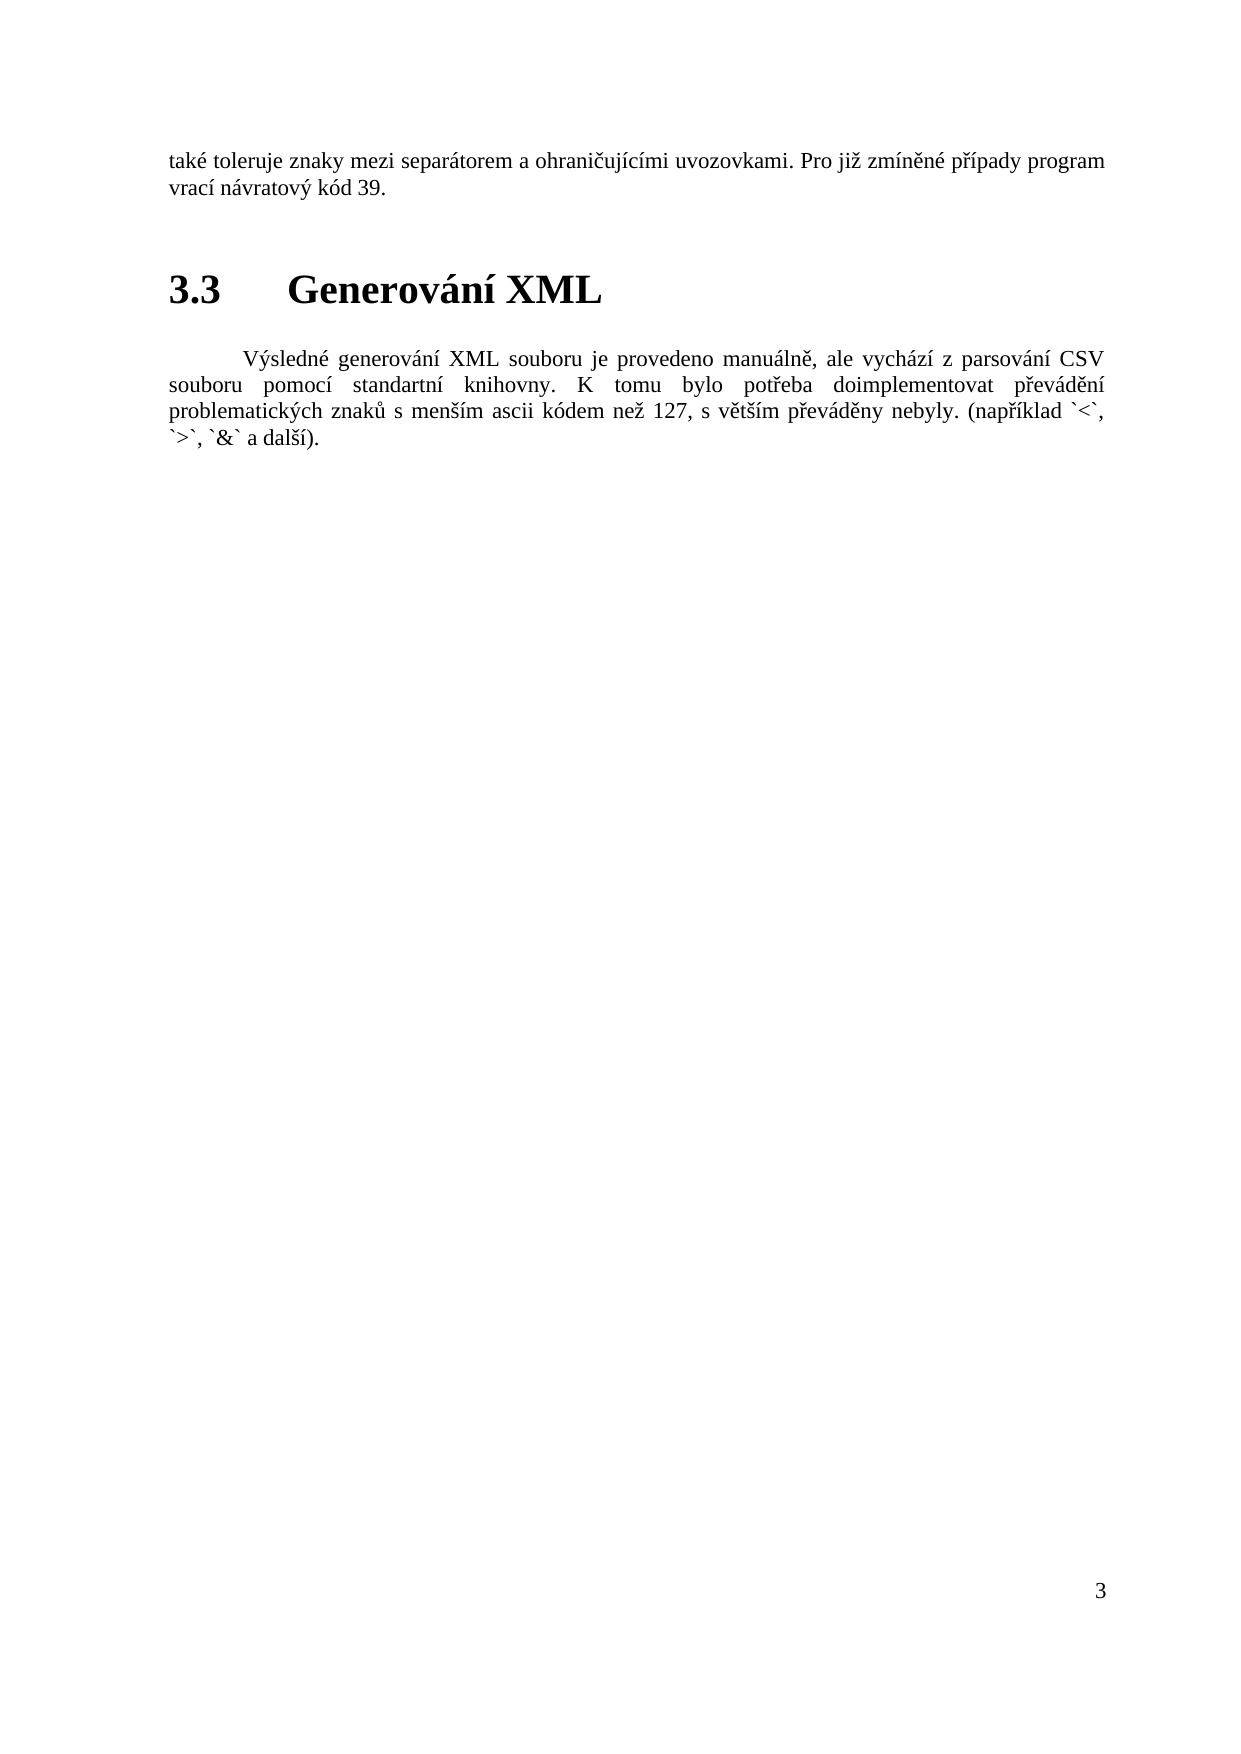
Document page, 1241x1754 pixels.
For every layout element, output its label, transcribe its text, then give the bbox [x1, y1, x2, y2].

text také toleruje znaky mezi separátorem a ohraničujícími uvozovkami. Pro již zmíněné případy program vrací návratový kód 39. [169, 148, 1106, 200]
text Výsledné generování XML souboru je provedeno manuálně, ale vychází z parsování CSV souboru pomocí standartní knihovny. K tomu bylo potřeba doimplementovat převádění problematických znaků s menším ascii kódem než 127, s větším převáděny nebyly. (například `<`, `>`, `&` a další). [169, 345, 1106, 450]
subtitle Generování XML [169, 264, 1106, 312]
